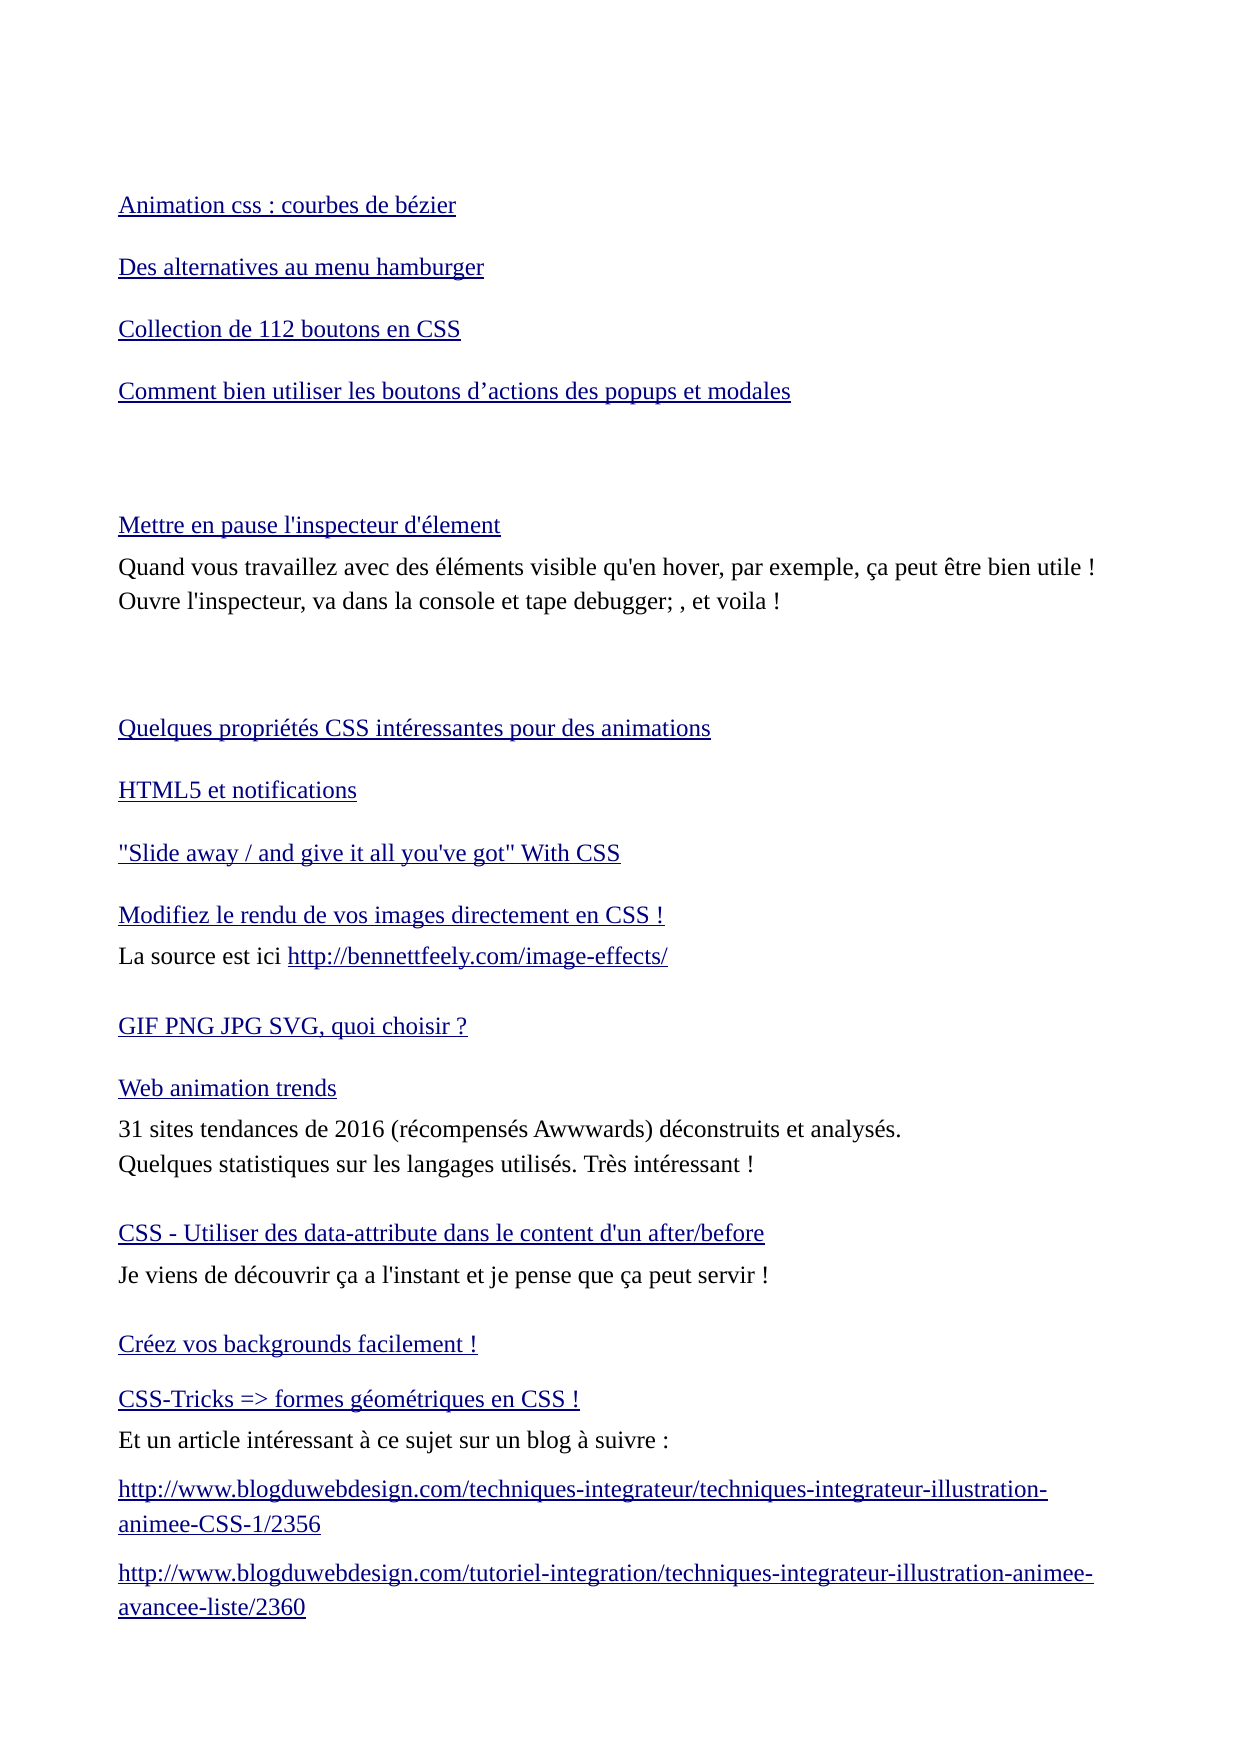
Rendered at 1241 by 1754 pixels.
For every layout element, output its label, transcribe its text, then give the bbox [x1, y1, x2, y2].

text Et un article intéressant à ce sujet sur un blog à suivre : [118, 1425, 1122, 1454]
subtitle Collection de 112 boutons en CSS [118, 314, 1122, 343]
text Quand vous travaillez avec des éléments visible qu'en hover, par exemple, ça peut être bien utile ! Ouvre l'inspecteur, va dans la console et tape debugger; , et voila ! [118, 552, 1122, 615]
subtitle HTML5 et notifications [118, 776, 1122, 804]
text Je viens de découvrir ça a l'instant et je pense que ça peut servir ! [118, 1260, 1122, 1323]
subtitle "Slide away / and give it all you've got" With CSS [118, 838, 1122, 866]
subtitle Modifiez le rendu de vos images directement en CSS ! [118, 900, 1122, 928]
subtitle Mettre en pause l'inspecteur d'élement [118, 510, 1122, 539]
subtitle GIF PNG JPG SVG, quoi choisir ? [118, 1011, 1122, 1039]
text http://www.blogduwebdesign.com/tutoriel-integration/techniques-integrateur-illustration-animee-avancee-liste/2360 [118, 1558, 1122, 1621]
text Créez vos backgrounds facilement ! [118, 1329, 1122, 1357]
subtitle Des alternatives au menu hamburger [118, 252, 1122, 281]
subtitle Quelques propriétés CSS intéressantes pour des animations [118, 713, 1122, 742]
subtitle CSS - Utiliser des data-attribute dans le content d'un after/before [118, 1218, 1122, 1247]
text http://www.blogduwebdesign.com/techniques-integrateur/techniques-integrateur-illustration-animee-CSS-1/2356 [118, 1474, 1122, 1538]
subtitle Web animation trends [118, 1073, 1122, 1102]
text La source est ici http://bennettfeely.com/image-effects/ [118, 941, 1122, 970]
subtitle Animation css : courbes de bézier [118, 190, 1122, 219]
text 31 sites tendances de 2016 (récompensés Awwwards) déconstruits et analysés. Quelques statistiques sur les langages utilisés. Très intéressant ! [118, 1114, 1122, 1177]
subtitle CSS-Tricks => formes géométriques en CSS ! [118, 1384, 1122, 1413]
subtitle Comment bien utiliser les boutons d’actions des popups et modales [118, 376, 1122, 405]
